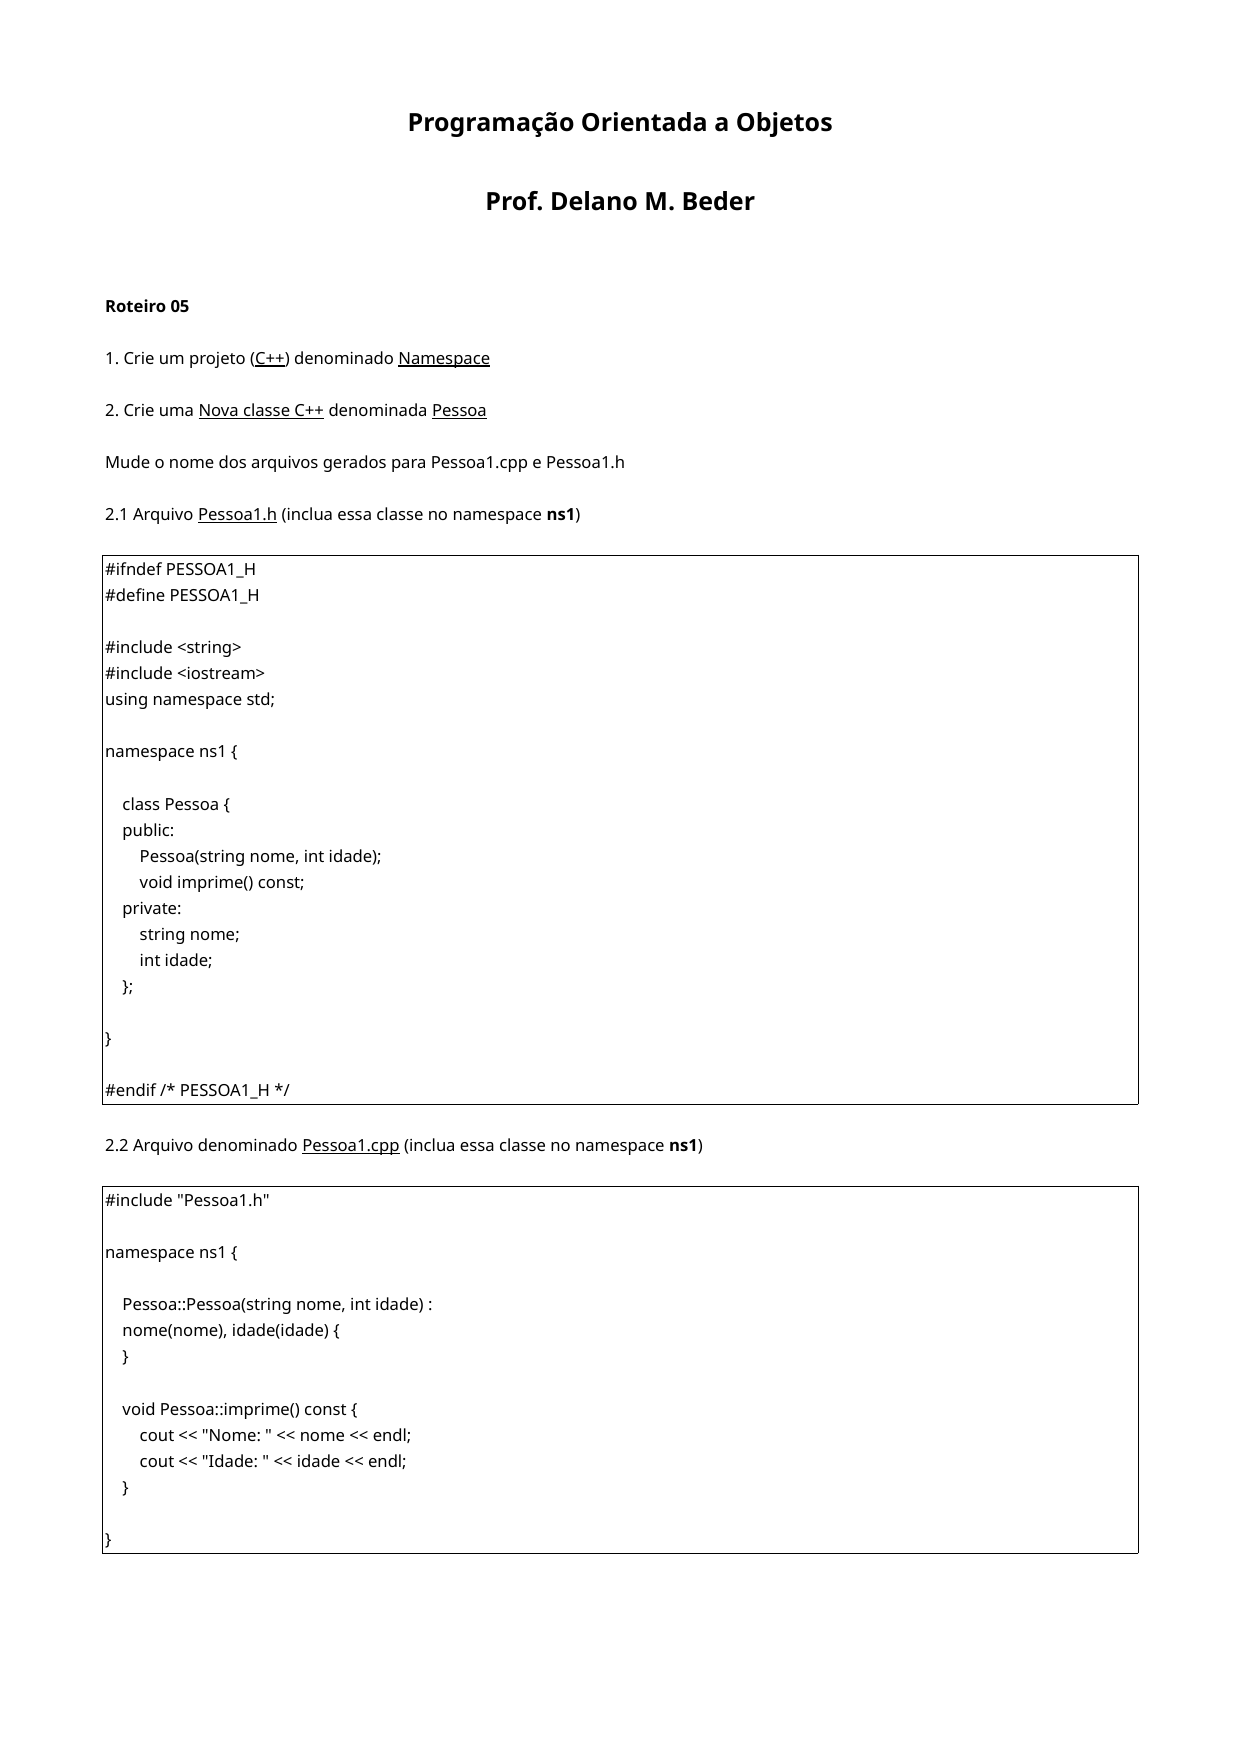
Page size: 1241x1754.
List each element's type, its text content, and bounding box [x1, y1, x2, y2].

text nome(nome), idade(idade) { [103, 1316, 1138, 1342]
text #ifndef PESSOA1_H [103, 556, 1138, 580]
text Pessoa(string nome, int idade); [103, 841, 1138, 867]
text } [103, 1524, 1138, 1553]
text cout << "Idade: " << idade << endl; [103, 1446, 1138, 1472]
text void imprime() const; [103, 867, 1138, 893]
text 2.1 Arquivo Pessoa1.h (inclua essa classe no namespace ns1) [105, 503, 1135, 525]
text namespace ns1 { [103, 1238, 1138, 1263]
text } [103, 1023, 1138, 1049]
text Mude o nome dos arquivos gerados para Pessoa1.cpp e Pessoa1.h [105, 451, 1135, 473]
text using namespace std; [103, 685, 1138, 711]
text #define PESSOA1_H [103, 581, 1138, 606]
text #include <string> [103, 633, 1138, 658]
text class Pessoa { [103, 789, 1138, 815]
text void Pessoa::imprime() const { [103, 1394, 1138, 1420]
text #include <iostream> [103, 659, 1138, 684]
text namespace ns1 { [103, 737, 1138, 763]
text #endif /* PESSOA1_H */ [103, 1076, 1138, 1104]
text 1. Crie um projeto (C++) denominado Namespace [105, 346, 1135, 369]
text 2.2 Arquivo denominado Pessoa1.cpp (inclua essa classe no namespace ns1) [105, 1134, 1135, 1156]
text Roteiro 05 [105, 294, 1135, 317]
text #include "Pessoa1.h" [103, 1187, 1138, 1211]
text }; [103, 971, 1138, 997]
text Prof. Delano M. Beder [105, 183, 1135, 217]
text cout << "Nome: " << nome << endl; [103, 1420, 1138, 1446]
text string nome; [103, 919, 1138, 945]
text private: [103, 893, 1138, 919]
text public: [103, 815, 1138, 841]
text Pessoa::Pessoa(string nome, int idade) : [103, 1290, 1138, 1316]
text int idade; [103, 945, 1138, 971]
text 2. Crie uma Nova classe C++ denominada Pessoa [105, 398, 1135, 421]
text } [103, 1472, 1138, 1498]
text } [103, 1342, 1138, 1368]
text Programação Orientada a Objetos [105, 105, 1135, 139]
